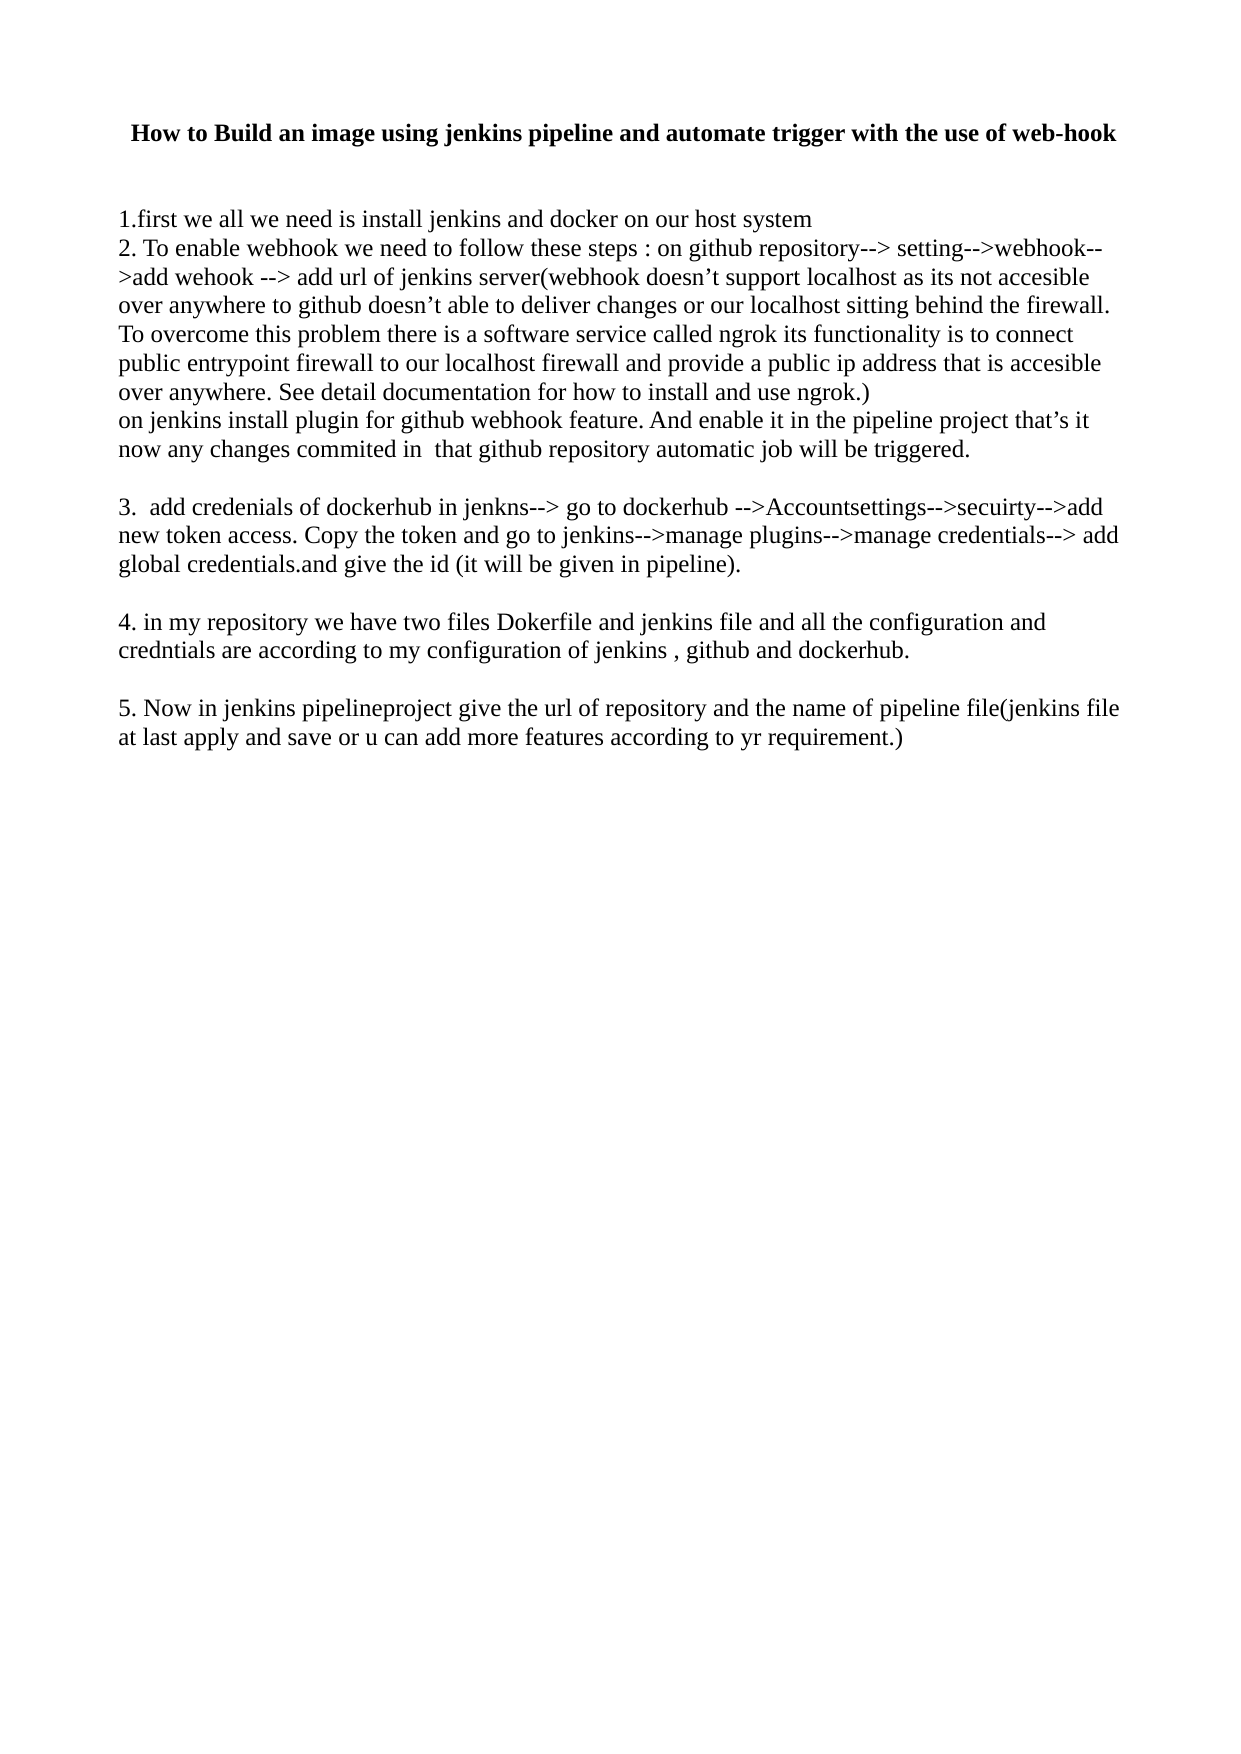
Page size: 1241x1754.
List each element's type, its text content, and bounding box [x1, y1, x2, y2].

text on jenkins install plugin for github webhook feature. And enable it in the pipeline project that’s it now any changes commited in that github repository automatic job will be triggered. [118, 406, 1122, 463]
text 2. To enable webhook we need to follow these steps : on github repository--> setting-->webhook-->add wehook --> add url of jenkins server(webhook doesn’t support localhost as its not accesible over anywhere to github doesn’t able to deliver changes or our localhost sitting behind the firewall. To overcome this problem there is a software service called ngrok its functionality is to connect public entrypoint firewall to our localhost firewall and provide a public ip address that is accesible over anywhere. See detail documentation for how to install and use ngrok.) [118, 233, 1122, 406]
text How to Build an image using jenkins pipeline and automate trigger with the use of web-hook [118, 118, 1122, 147]
text 5. Now in jenkins pipelineproject give the url of repository and the name of pipeline file(jenkins file at last apply and save or u can add more features according to yr requirement.) [118, 693, 1122, 751]
text 1.first we all we need is install jenkins and docker on our host system [118, 204, 1122, 233]
text 3. add credenials of dockerhub in jenkns--> go to dockerhub -->Accountsettings-->secuirty-->add new token access. Copy the token and go to jenkins-->manage plugins-->manage credentials--> add global credentials.and give the id (it will be given in pipeline). [118, 492, 1122, 578]
text 4. in my repository we have two files Dokerfile and jenkins file and all the configuration and credntials are according to my configuration of jenkins , github and dockerhub. [118, 607, 1122, 664]
